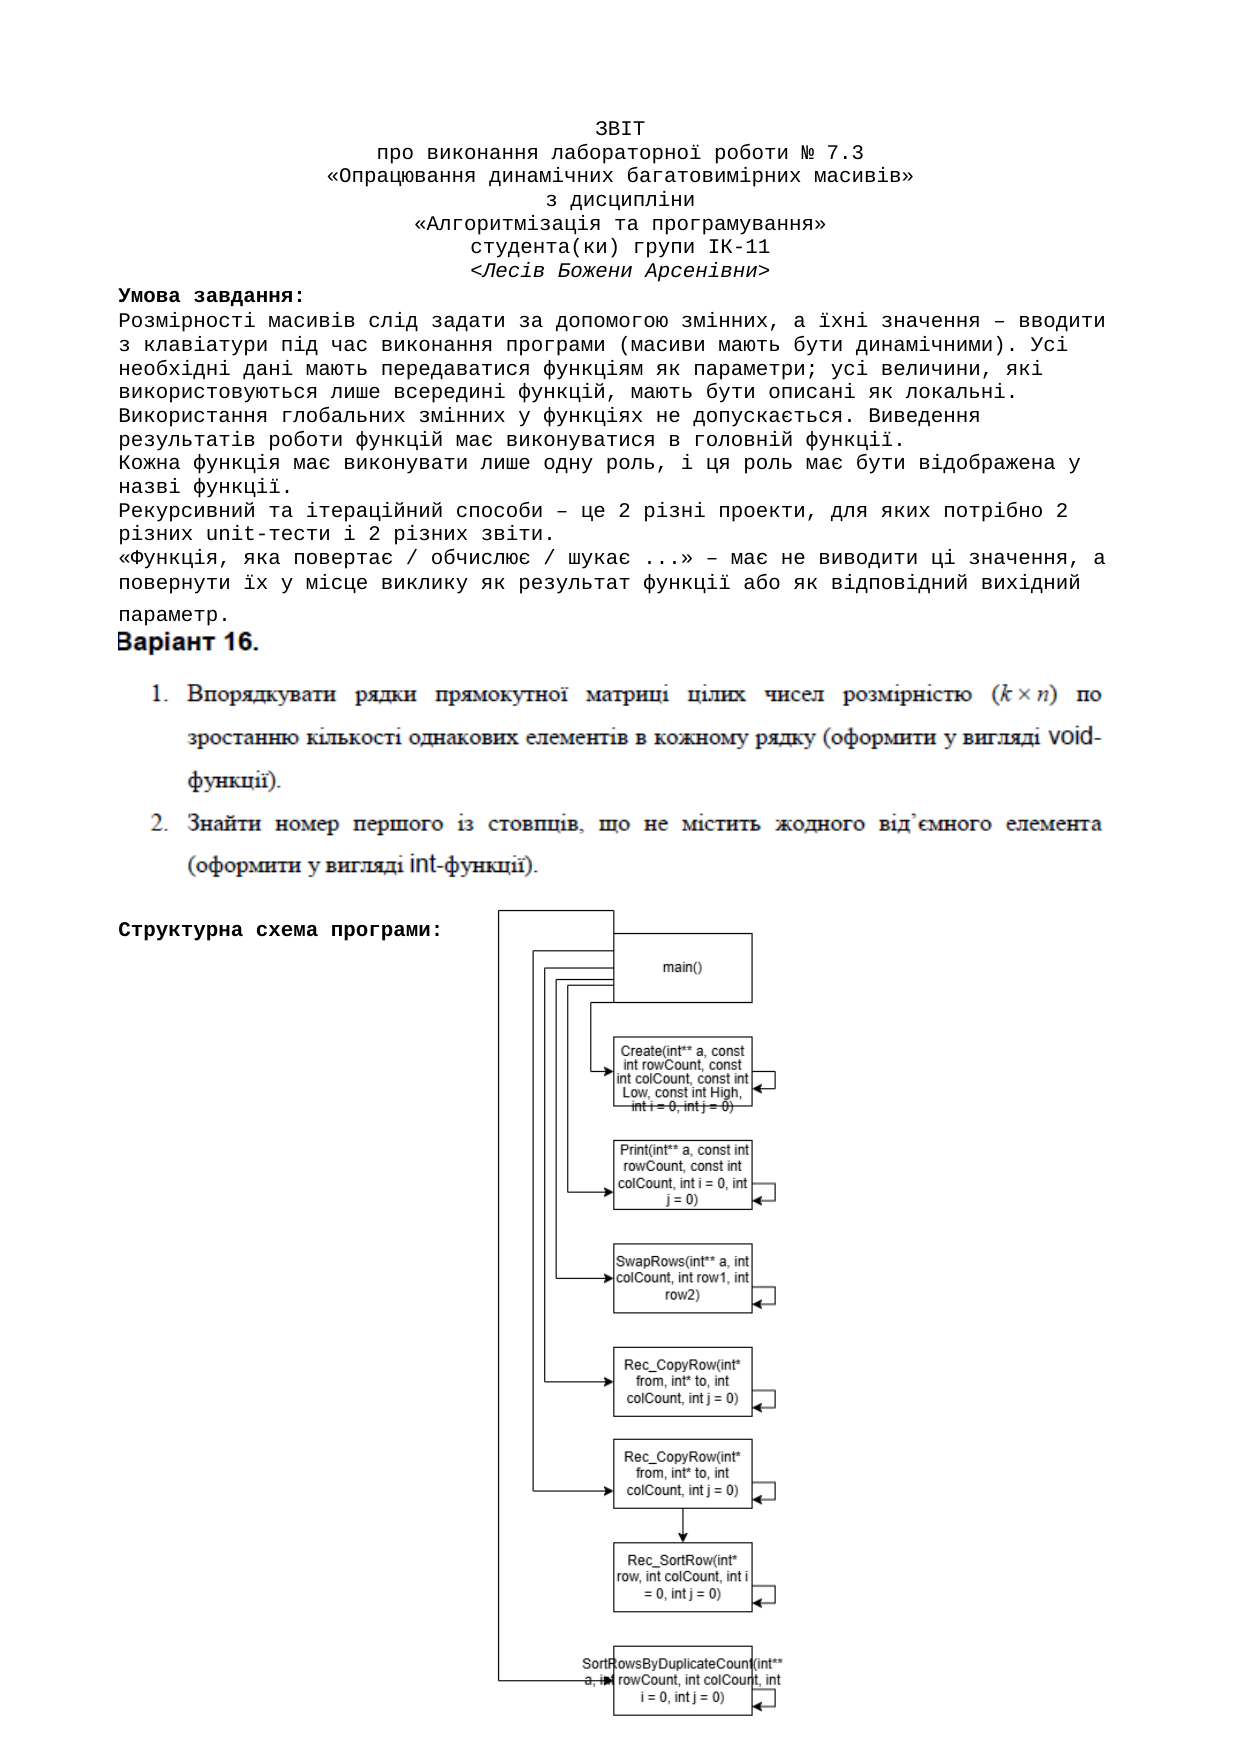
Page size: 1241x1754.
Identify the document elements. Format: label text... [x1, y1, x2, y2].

text Розмірності масивів слід задати за допомогою змінних, а їхні значення – вводити з клавіатури під час виконання програми (масиви мають бути динамічними). Усі необхідні дані мають передаватися функціям як параметри; усі величини, які використовуються лише всередині функцій, мають бути описані як локальні. Використання глобальних змінних у функціях не допускається. Виведення результатів роботи функцій має виконуватися в головній функції. [118, 310, 1122, 452]
text «Опрацювання динамічних багатовимірних масивів» [118, 165, 1122, 189]
picture [490, 902, 785, 1717]
text ЗВІТ [118, 118, 1122, 142]
text з дисципліни [118, 189, 1122, 213]
text Структурна схема програми: [118, 919, 490, 943]
text «Функція, яка повертає / обчислює / шукає ...» – має не виводити ці значення, а повернути їх у місце виклику як результат функції або як відповідний вихідний параметр. [118, 547, 1122, 627]
text Рекурсивний та ітераційний способи – це 2 різні проекти, для яких потрібно 2 різних unit-тести і 2 різних звіти. [118, 499, 1122, 547]
text <Лесів Божени Арсенівни> [118, 260, 1122, 284]
picture [118, 629, 1123, 891]
text Умова завдання: [118, 285, 1122, 309]
text студента(ки) групи ІК-11 [118, 236, 1122, 260]
text про виконання лабораторної роботи № 7.3 [118, 142, 1122, 165]
text [785, 919, 1122, 943]
text «Алгоритмізація та програмування» [118, 213, 1122, 236]
text Кожна функція має виконувати лише одну роль, і ця роль має бути відображена у назві функції. [118, 452, 1122, 499]
